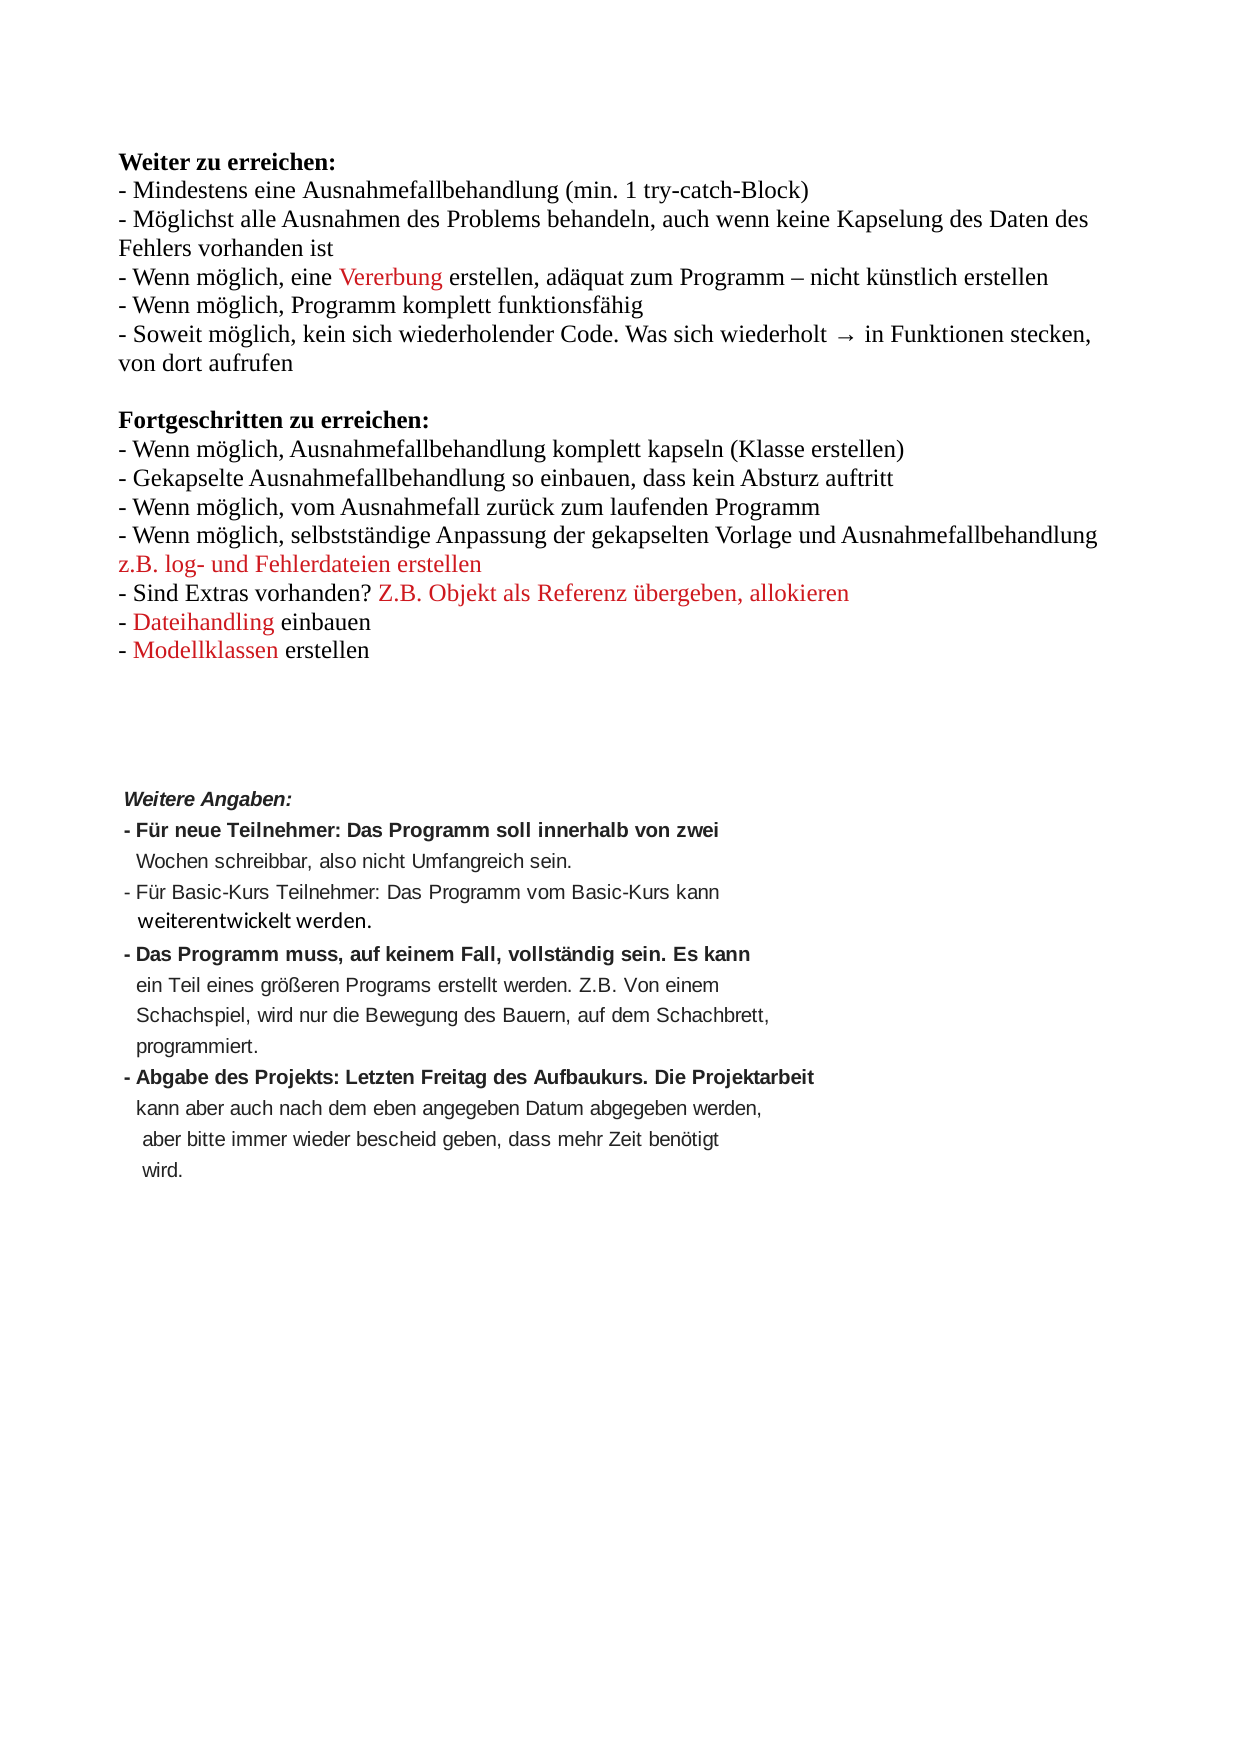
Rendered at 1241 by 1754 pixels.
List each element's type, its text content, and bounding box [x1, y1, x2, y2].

text - Wenn möglich, Ausnahmefallbehandlung komplett kapseln (Klasse erstellen) [118, 434, 1122, 463]
text - Dateihandling einbauen [118, 607, 1122, 636]
text - Wenn möglich, eine Vererbung erstellen, adäquat zum Programm – nicht künstlich erstellen [118, 262, 1122, 291]
text - Wenn möglich, vom Ausnahmefall zurück zum laufenden Programm [118, 492, 1122, 521]
text - Soweit möglich, kein sich wiederholender Code. Was sich wiederholt → in Funktionen stecken, von dort aufrufen [118, 319, 1122, 377]
text Fortgeschritten zu erreichen: [118, 406, 1122, 434]
text - Wenn möglich, selbstständige Anpassung der gekapselten Vorlage und Ausnahmefallbehandlung z.B. log- und Fehlerdateien erstellen [118, 521, 1122, 578]
text Weiter zu erreichen: [118, 147, 1122, 176]
text - Wenn möglich, Programm komplett funktionsfähig [118, 291, 1122, 319]
text - Modellklassen erstellen [118, 636, 1122, 664]
text - Gekapselte Ausnahmefallbehandlung so einbauen, dass kein Absturz auftritt [118, 463, 1122, 492]
text - Sind Extras vorhanden? Z.B. Objekt als Referenz übergeben, allokieren [118, 578, 1122, 607]
text - Mindestens eine Ausnahmefallbehandlung (min. 1 try-catch-Block) [118, 176, 1122, 204]
text - Möglichst alle Ausnahmen des Problems behandeln, auch wenn keine Kapselung des Daten des Fehlers vorhanden ist [118, 204, 1122, 262]
